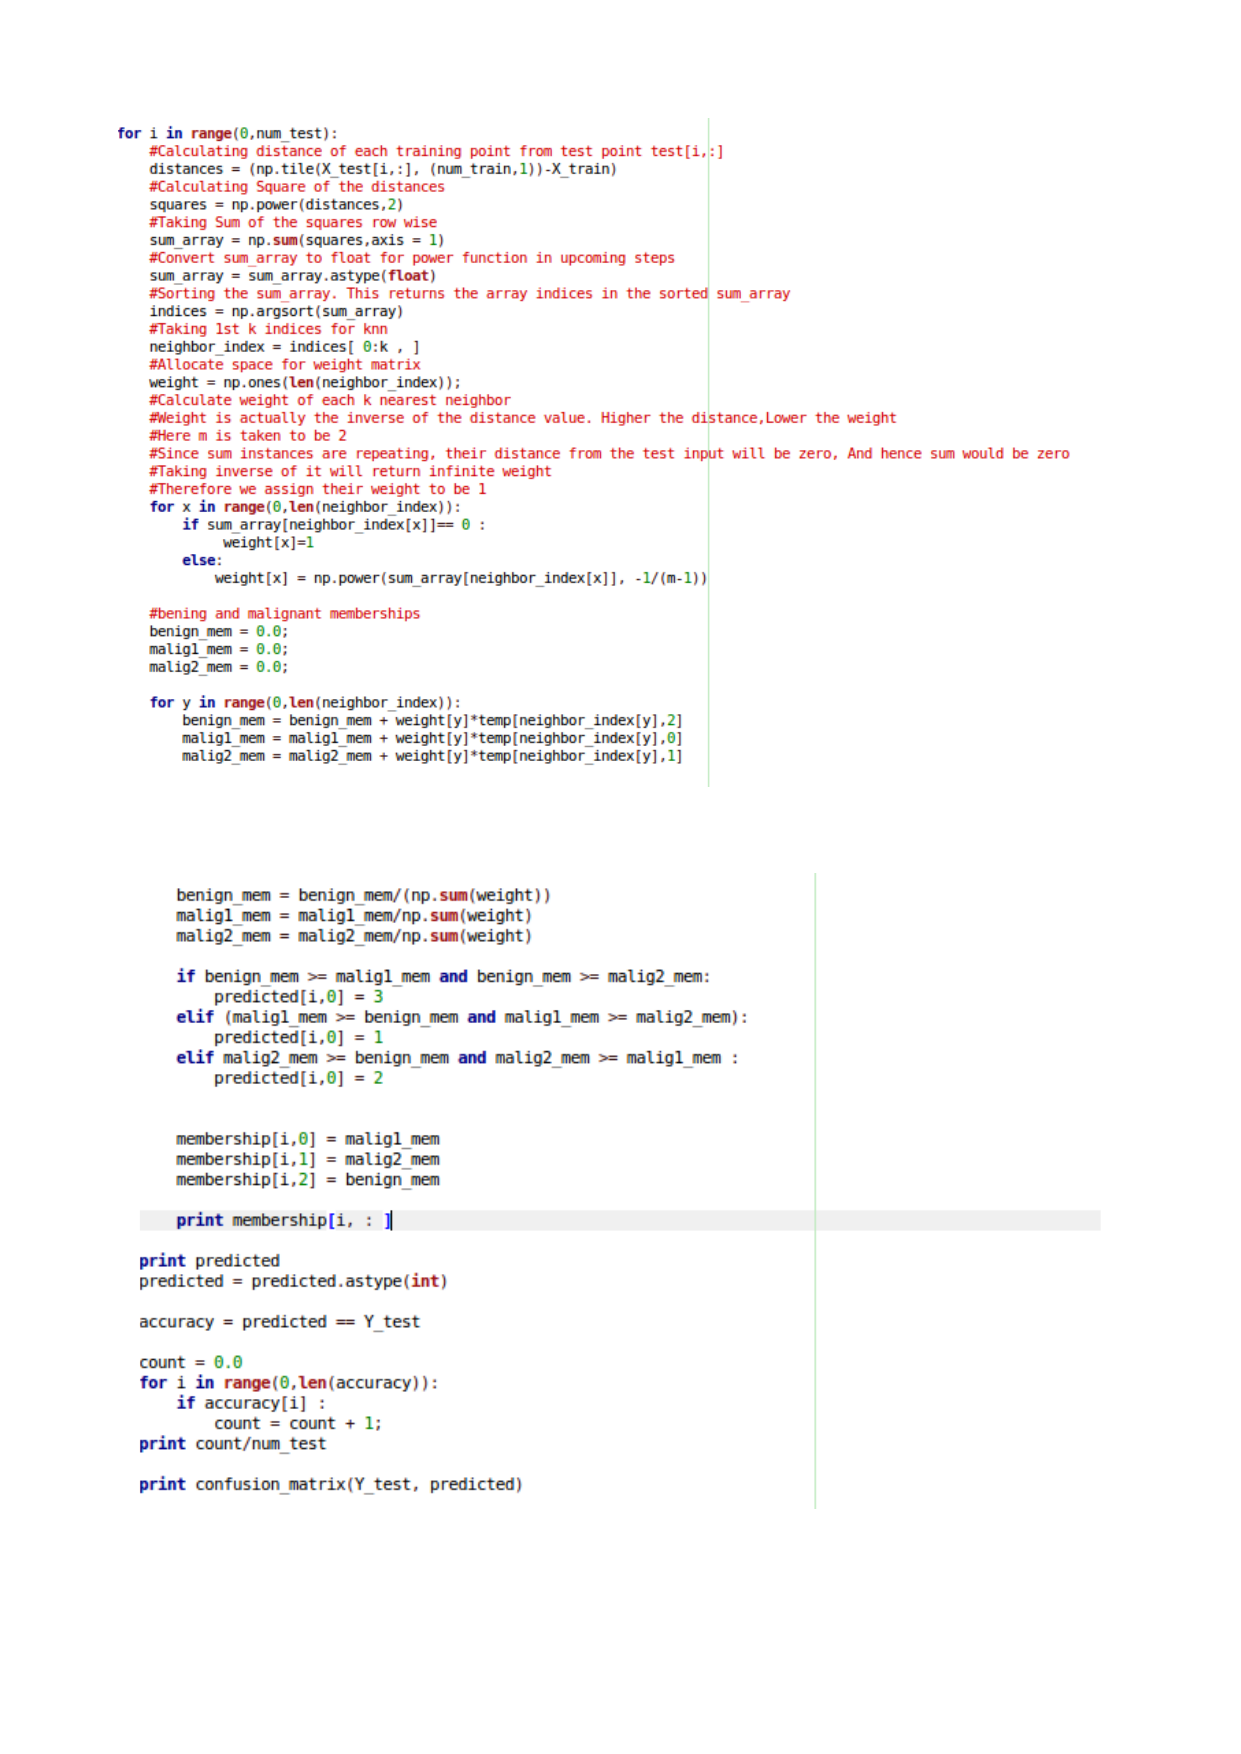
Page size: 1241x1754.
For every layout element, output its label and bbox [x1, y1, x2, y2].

picture [139, 873, 1101, 1509]
picture [118, 118, 1123, 787]
